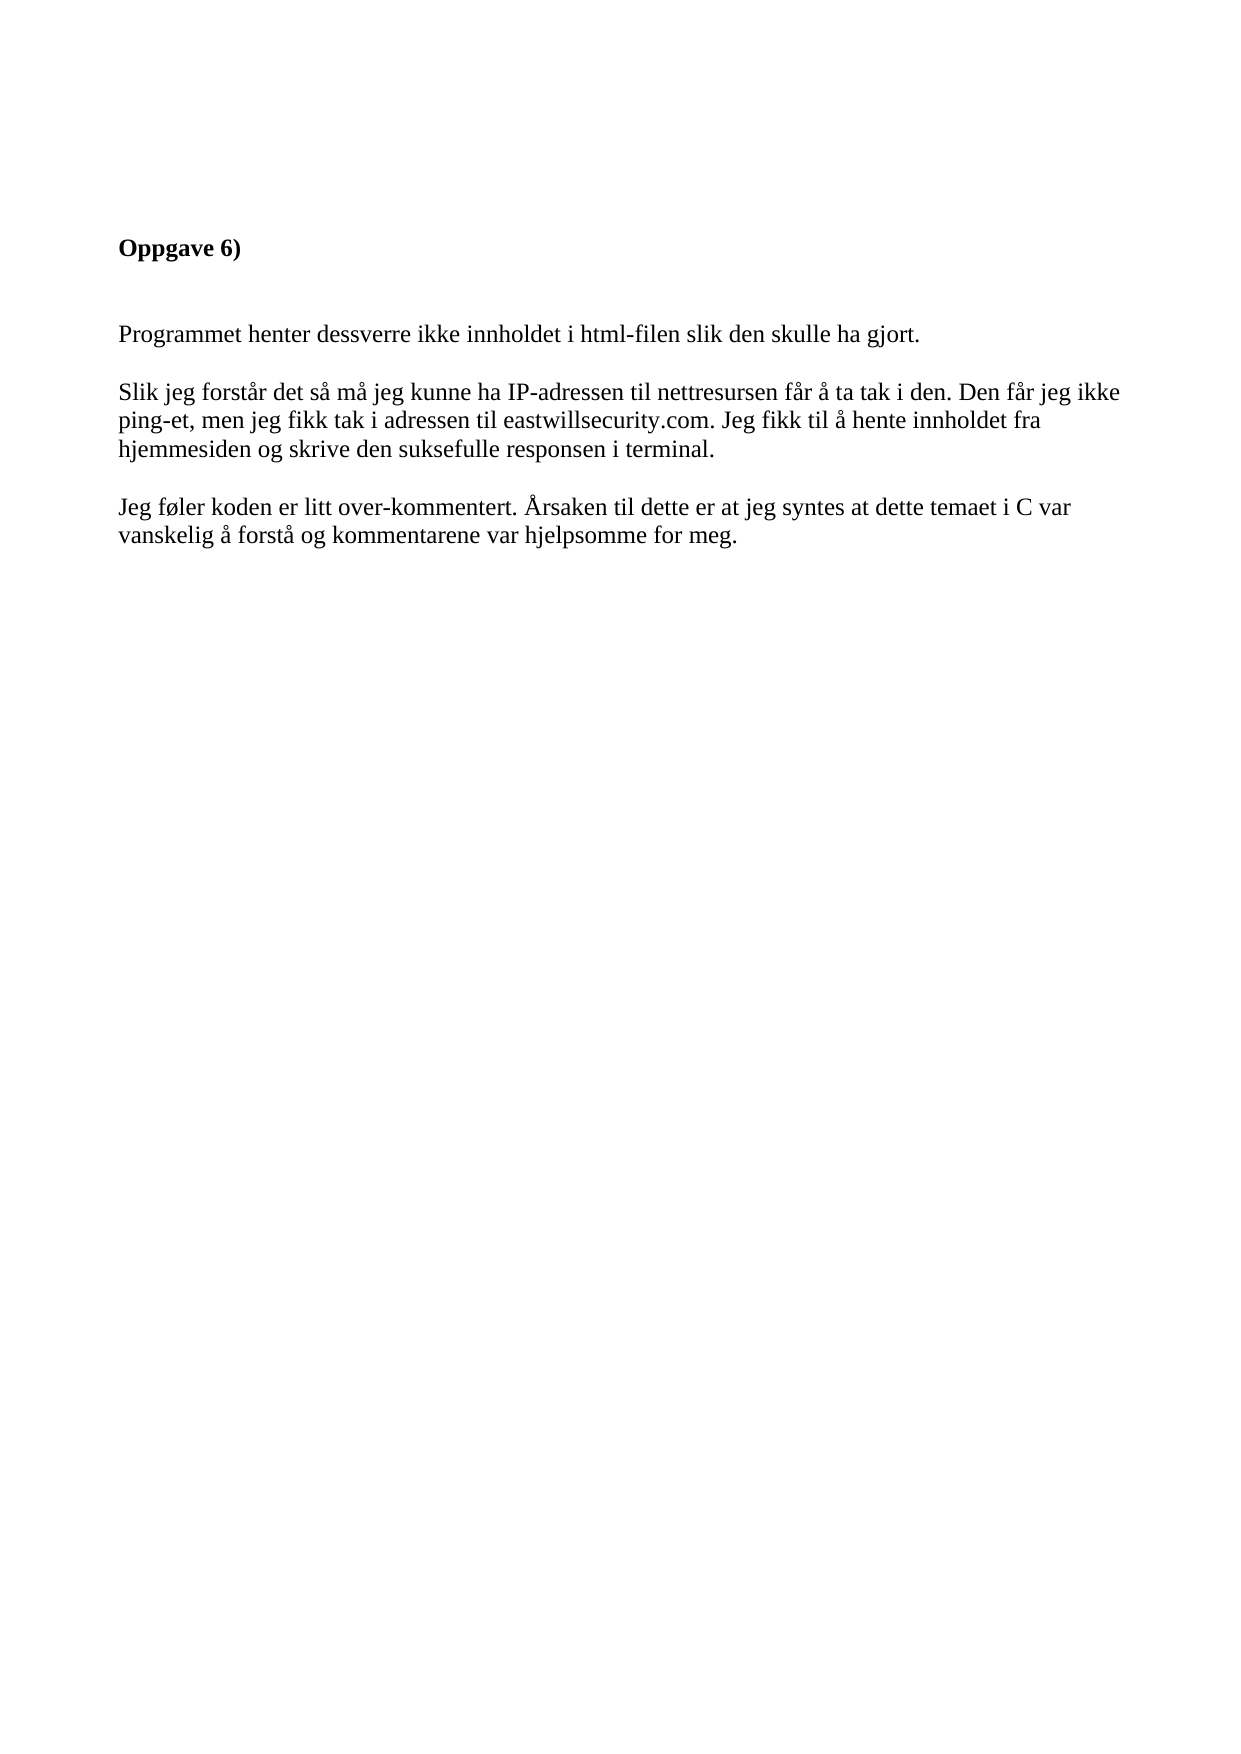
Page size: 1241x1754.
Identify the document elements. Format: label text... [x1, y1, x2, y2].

text Oppgave 6) [118, 233, 1122, 262]
text Slik jeg forstår det så må jeg kunne ha IP-adressen til nettresursen får å ta tak i den. Den får jeg ikke ping-et, men jeg fikk tak i adressen til eastwillsecurity.com. Jeg fikk til å hente innholdet fra hjemmesiden og skrive den suksefulle responsen i terminal. [118, 377, 1122, 463]
text Programmet henter dessverre ikke innholdet i html-filen slik den skulle ha gjort. [118, 319, 1122, 348]
text Jeg føler koden er litt over-kommentert. Årsaken til dette er at jeg syntes at dette temaet i C var vanskelig å forstå og kommentarene var hjelpsomme for meg. [118, 492, 1122, 549]
